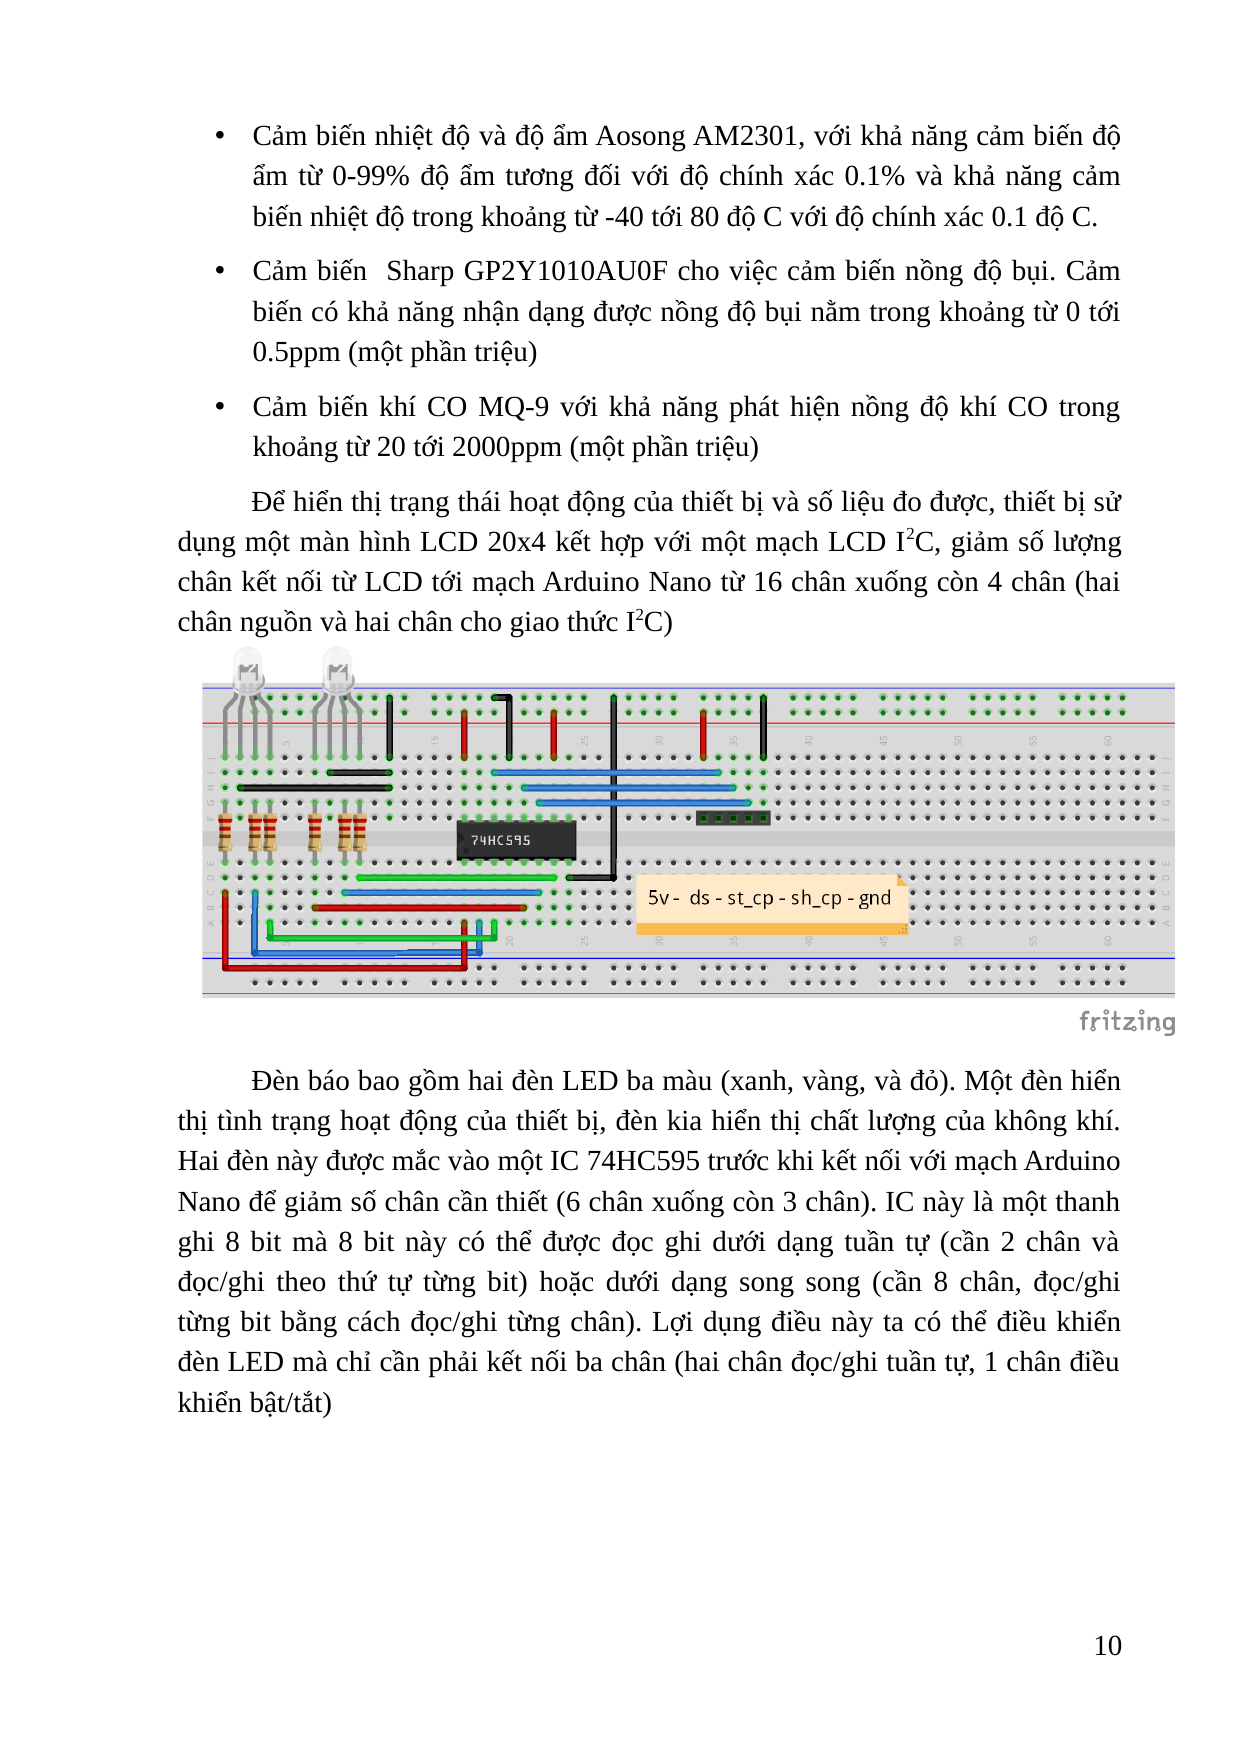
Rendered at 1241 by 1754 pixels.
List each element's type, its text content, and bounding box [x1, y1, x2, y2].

text Đèn báo bao gồm hai đèn LED ba màu (xanh, vàng, và đỏ). Một đèn hiển thị tình trạng hoạt động của thiết bị, đèn kia hiển thị chất lượng của không khí. Hai đèn này được mắc vào một IC 74HC595 trước khi kết nối với mạch Arduino Nano để giảm số chân cần thiết (6 chân xuống còn 3 chân). IC này là một thanh ghi 8 bit mà 8 bit này có thể được đọc ghi dưới dạng tuần tự (cần 2 chân và đọc/ghi theo thứ tự từng bit) hoặc dưới dạng song song (cần 8 chân, đọc/ghi từng bit bằng cách đọc/ghi từng chân). Lợi dụng điều này ta có thể điều khiển đèn LED mà chỉ cần phải kết nối ba chân (hai chân đọc/ghi tuần tự, 1 chân điều khiển bật/tắt) [177, 659, 1122, 1418]
picture [202, 646, 1178, 1036]
text Để hiển thị trạng thái hoạt động của thiết bị và số liệu đo được, thiết bị sử dụng một màn hình LCD 20x4 kết hợp với một mạch LCD I2C, giảm số lượng chân kết nối từ LCD tới mạch Arduino Nano từ 16 chân xuống còn 4 chân (hai chân nguồn và hai chân cho giao thức I2C) [177, 484, 1122, 638]
list Cảm biến nhiệt độ và độ ẩm Aosong AM2301, với khả năng cảm biến độ ẩm từ 0-99% độ ẩm tương đối với độ chính xác 0.1% và khả năng cảm biến nhiệt độ trong khoảng từ -40 tới 80 độ C với độ chính xác 0.1 độ C. [215, 118, 1122, 232]
list Cảm biến khí CO MQ-9 với khả năng phát hiện nồng độ khí CO trong khoảng từ 20 tới 2000ppm (một phần triệu) [215, 389, 1122, 463]
list Cảm biến Sharp GP2Y1010AU0F cho việc cảm biến nồng độ bụi. Cảm biến có khả năng nhận dạng được nồng độ bụi nằm trong khoảng từ 0 tới 0.5ppm (một phần triệu) [215, 253, 1122, 367]
